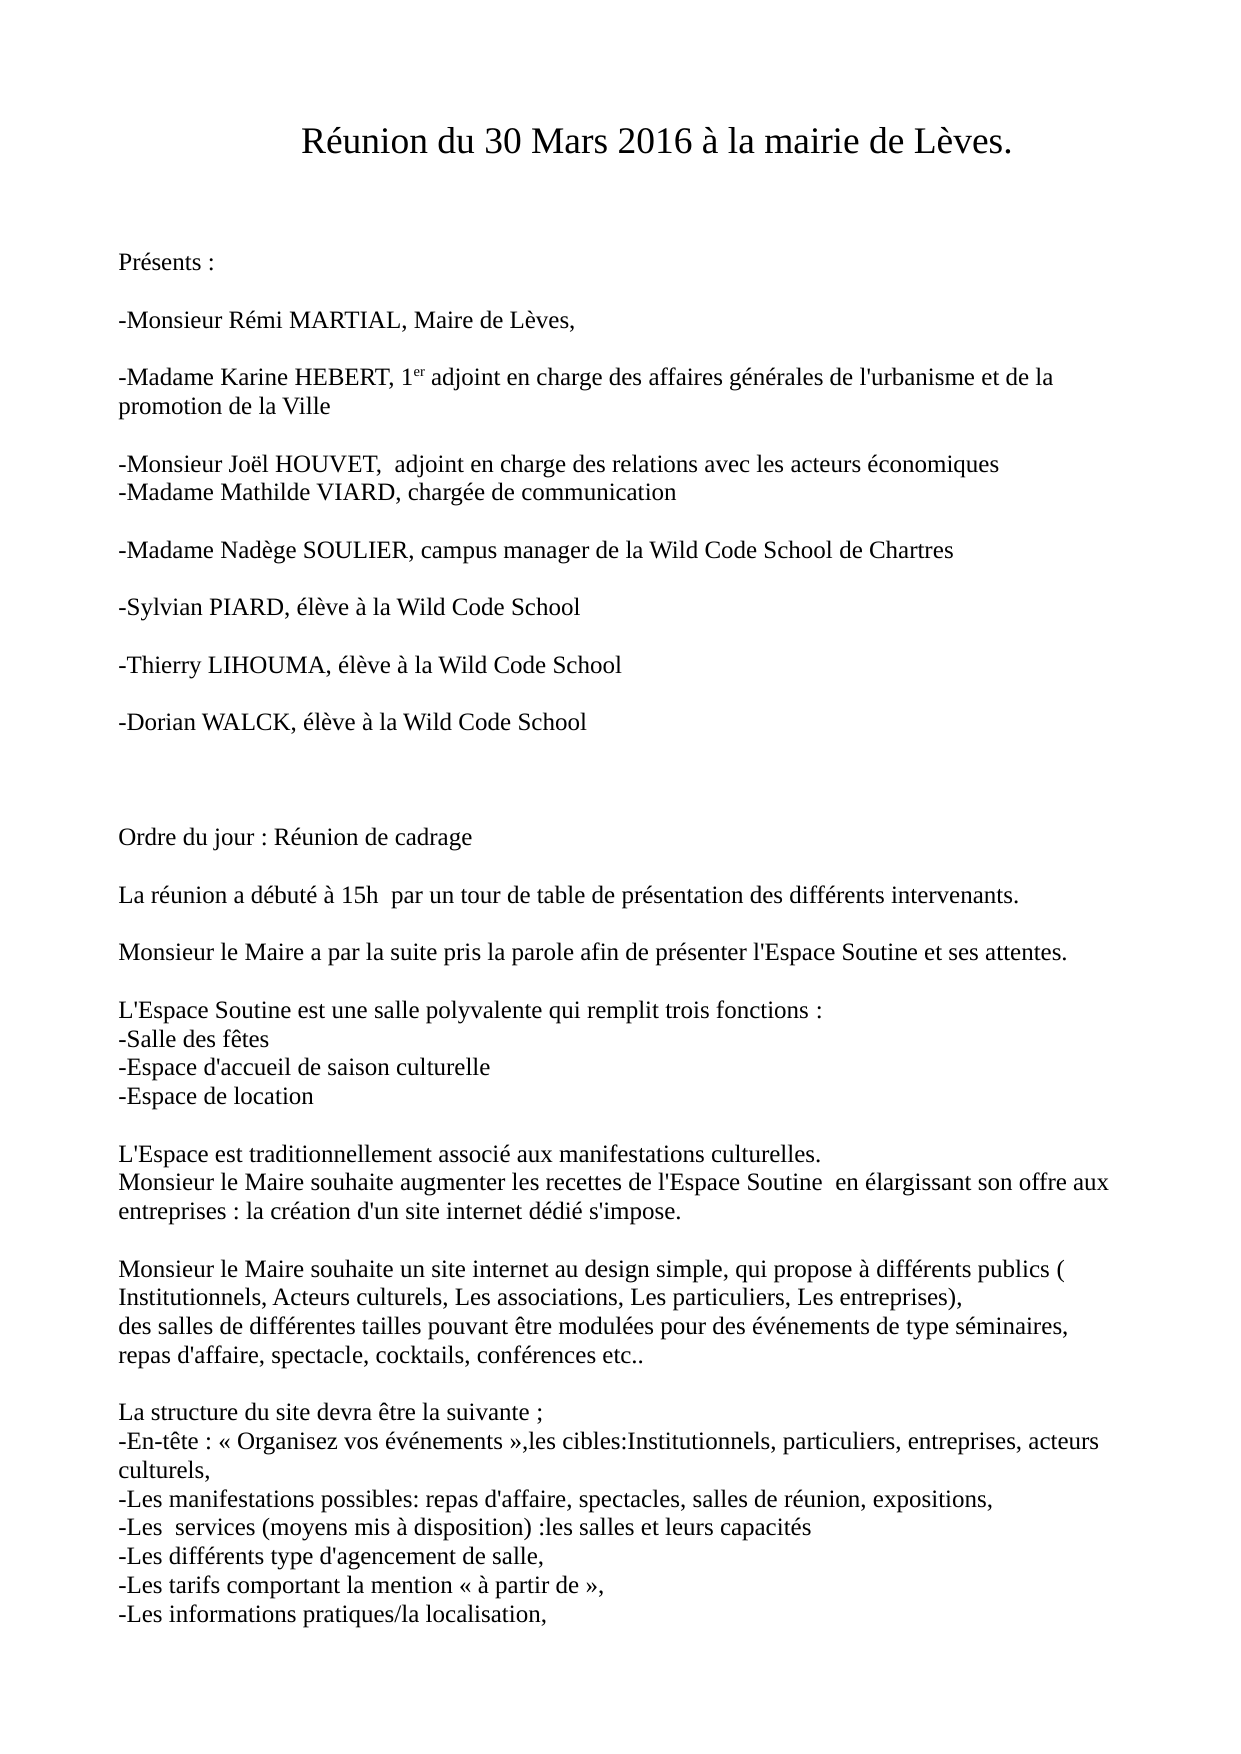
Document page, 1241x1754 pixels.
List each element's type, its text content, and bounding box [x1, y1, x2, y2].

text Ordre du jour : Réunion de cadrage [118, 822, 1122, 851]
text -En-tête : « Organisez vos événements »,les cibles:Institutionnels, particuliers, entreprises, acteurs culturels, [118, 1426, 1122, 1484]
text -Les informations pratiques/la localisation, [118, 1599, 1122, 1627]
text -Les services (moyens mis à disposition) :les salles et leurs capacités [118, 1512, 1122, 1541]
text L'Espace est traditionnellement associé aux manifestations culturelles. [118, 1139, 1122, 1167]
text Réunion du 30 Mars 2016 à la mairie de Lèves. [118, 118, 1122, 161]
text Monsieur le Maire souhaite un site internet au design simple, qui propose à différents publics ( [118, 1254, 1122, 1282]
text -Madame Karine HEBERT, 1er adjoint en charge des affaires générales de l'urbanisme et de la promotion de la Ville [118, 362, 1122, 420]
text -Salle des fêtes [118, 1024, 1122, 1052]
text -Les manifestations possibles: repas d'affaire, spectacles, salles de réunion, expositions, [118, 1484, 1122, 1512]
text -Monsieur Rémi MARTIAL, Maire de Lèves, [118, 305, 1122, 334]
text -Les différents type d'agencement de salle, [118, 1541, 1122, 1570]
text -Monsieur Joël HOUVET, adjoint en charge des relations avec les acteurs économiques [118, 449, 1122, 477]
text L'Espace Soutine est une salle polyvalente qui remplit trois fonctions : [118, 995, 1122, 1024]
text -Les tarifs comportant la mention « à partir de », [118, 1570, 1122, 1599]
text La réunion a débuté à 15h par un tour de table de présentation des différents intervenants. [118, 880, 1122, 909]
text -Espace de location [118, 1081, 1122, 1110]
text Monsieur le Maire souhaite augmenter les recettes de l'Espace Soutine en élargissant son offre aux entreprises : la création d'un site internet dédié s'impose. [118, 1167, 1122, 1225]
text -Espace d'accueil de saison culturelle [118, 1052, 1122, 1081]
text La structure du site devra être la suivante ; [118, 1397, 1122, 1426]
text -Madame Nadège SOULIER, campus manager de la Wild Code School de Chartres [118, 535, 1122, 564]
text Monsieur le Maire a par la suite pris la parole afin de présenter l'Espace Soutine et ses attentes. [118, 937, 1122, 966]
text -Madame Mathilde VIARD, chargée de communication [118, 477, 1122, 506]
text Présents : [118, 247, 1122, 276]
text -Thierry LIHOUMA, élève à la Wild Code School [118, 650, 1122, 679]
text -Dorian WALCK, élève à la Wild Code School [118, 707, 1122, 736]
text Institutionnels, Acteurs culturels, Les associations, Les particuliers, Les entreprises), [118, 1282, 1122, 1311]
text des salles de différentes tailles pouvant être modulées pour des événements de type séminaires, repas d'affaire, spectacle, cocktails, conférences etc.. [118, 1311, 1122, 1369]
text -Sylvian PIARD, élève à la Wild Code School [118, 592, 1122, 621]
